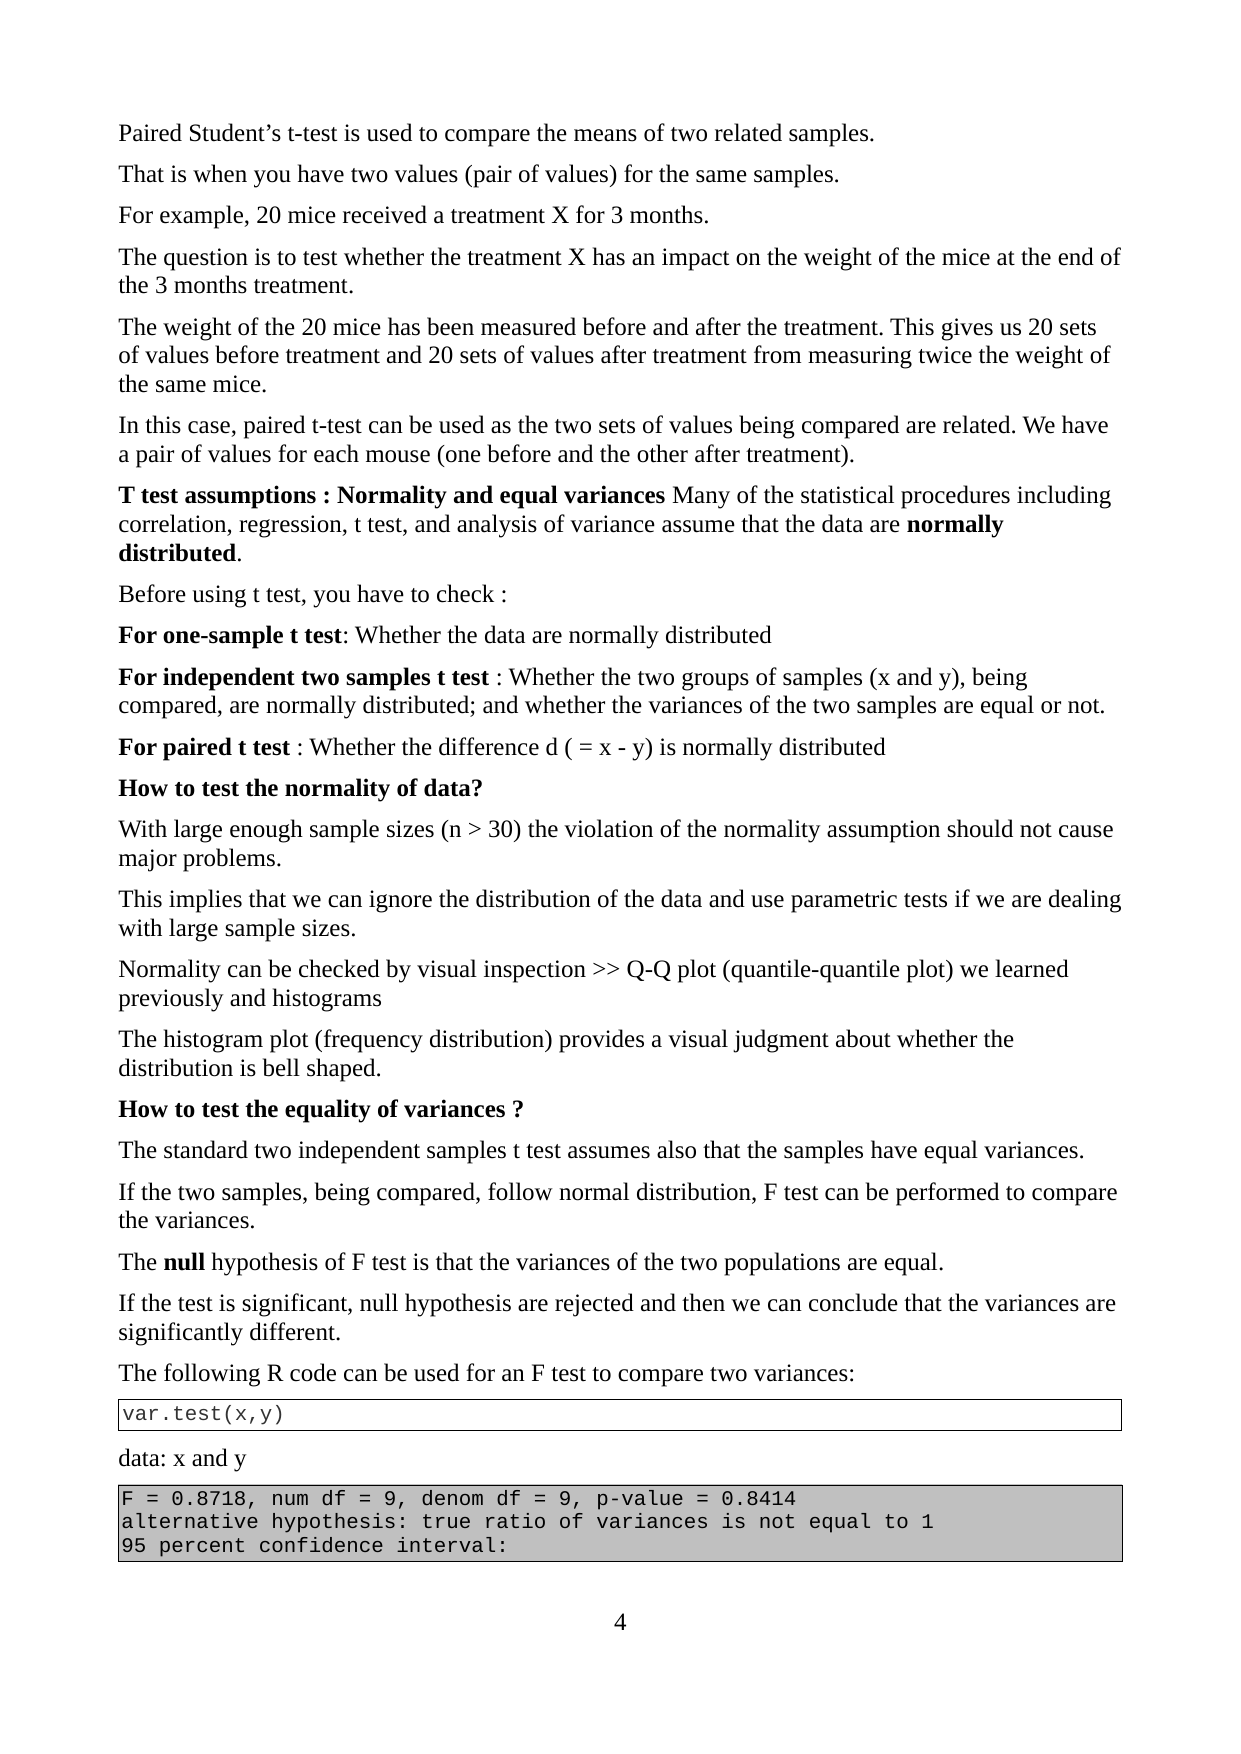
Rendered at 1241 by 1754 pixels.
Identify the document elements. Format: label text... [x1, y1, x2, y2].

text The histogram plot (frequency distribution) provides a visual judgment about whether the distribution is bell shaped. [118, 1024, 1122, 1082]
text 95 percent confidence interval: [119, 1532, 1122, 1561]
text In this case, paired t-test can be used as the two sets of values being compared are related. We have a pair of values for each mouse (one before and the other after treatment). [118, 411, 1122, 468]
text How to test the normality of data? [118, 773, 1122, 802]
text For paired t test : Whether the difference d ( = x - y) is normally distributed [118, 732, 1122, 761]
text With large enough sample sizes (n > 30) the violation of the normality assumption should not cause major problems. [118, 814, 1122, 872]
text data: x and y [118, 1443, 1122, 1472]
text For independent two samples t test : Whether the two groups of samples (x and y), being compared, are normally distributed; and whether the variances of the two samples are equal or not. [118, 662, 1122, 719]
text alternative hypothesis: true ratio of variances is not equal to 1 [119, 1508, 1122, 1532]
text T test assumptions : Normality and equal variances Many of the statistical procedures including correlation, regression, t test, and analysis of variance assume that the data are normally distributed. [118, 481, 1122, 567]
text For example, 20 mice received a treatment X for 3 months. [118, 201, 1122, 229]
text Before using t test, you have to check : [118, 579, 1122, 608]
text That is when you have two values (pair of values) for the same samples. [118, 159, 1122, 188]
text F = 0.8718, num df = 9, denom df = 9, p-value = 0.8414 [119, 1486, 1122, 1508]
text Paired Student’s t-test is used to compare the means of two related samples. [118, 118, 1122, 147]
text If the test is significant, null hypothesis are rejected and then we can conclude that the variances are significantly different. [118, 1288, 1122, 1346]
text The question is to test whether the treatment X has an impact on the weight of the mice at the end of the 3 months treatment. [118, 242, 1122, 299]
text The following R code can be used for an F test to compare two variances: [118, 1358, 1122, 1387]
text The standard two independent samples t test assumes also that the samples have equal variances. [118, 1136, 1122, 1164]
text var.test(x,y) [119, 1400, 1121, 1430]
text If the two samples, being compared, follow normal distribution, F test can be performed to compare the variances. [118, 1177, 1122, 1234]
text For one-sample t test: Whether the data are normally distributed [118, 621, 1122, 649]
text This implies that we can ignore the distribution of the data and use parametric tests if we are dealing with large sample sizes. [118, 884, 1122, 942]
text The null hypothesis of F test is that the variances of the two populations are equal. [118, 1247, 1122, 1276]
text The weight of the 20 mice has been measured before and after the treatment. This gives us 20 sets of values before treatment and 20 sets of values after treatment from measuring twice the weight of the same mice. [118, 312, 1122, 398]
text How to test the equality of variances ? [118, 1094, 1122, 1123]
text Normality can be checked by visual inspection >> Q-Q plot (quantile-quantile plot) we learned previously and histograms [118, 954, 1122, 1012]
